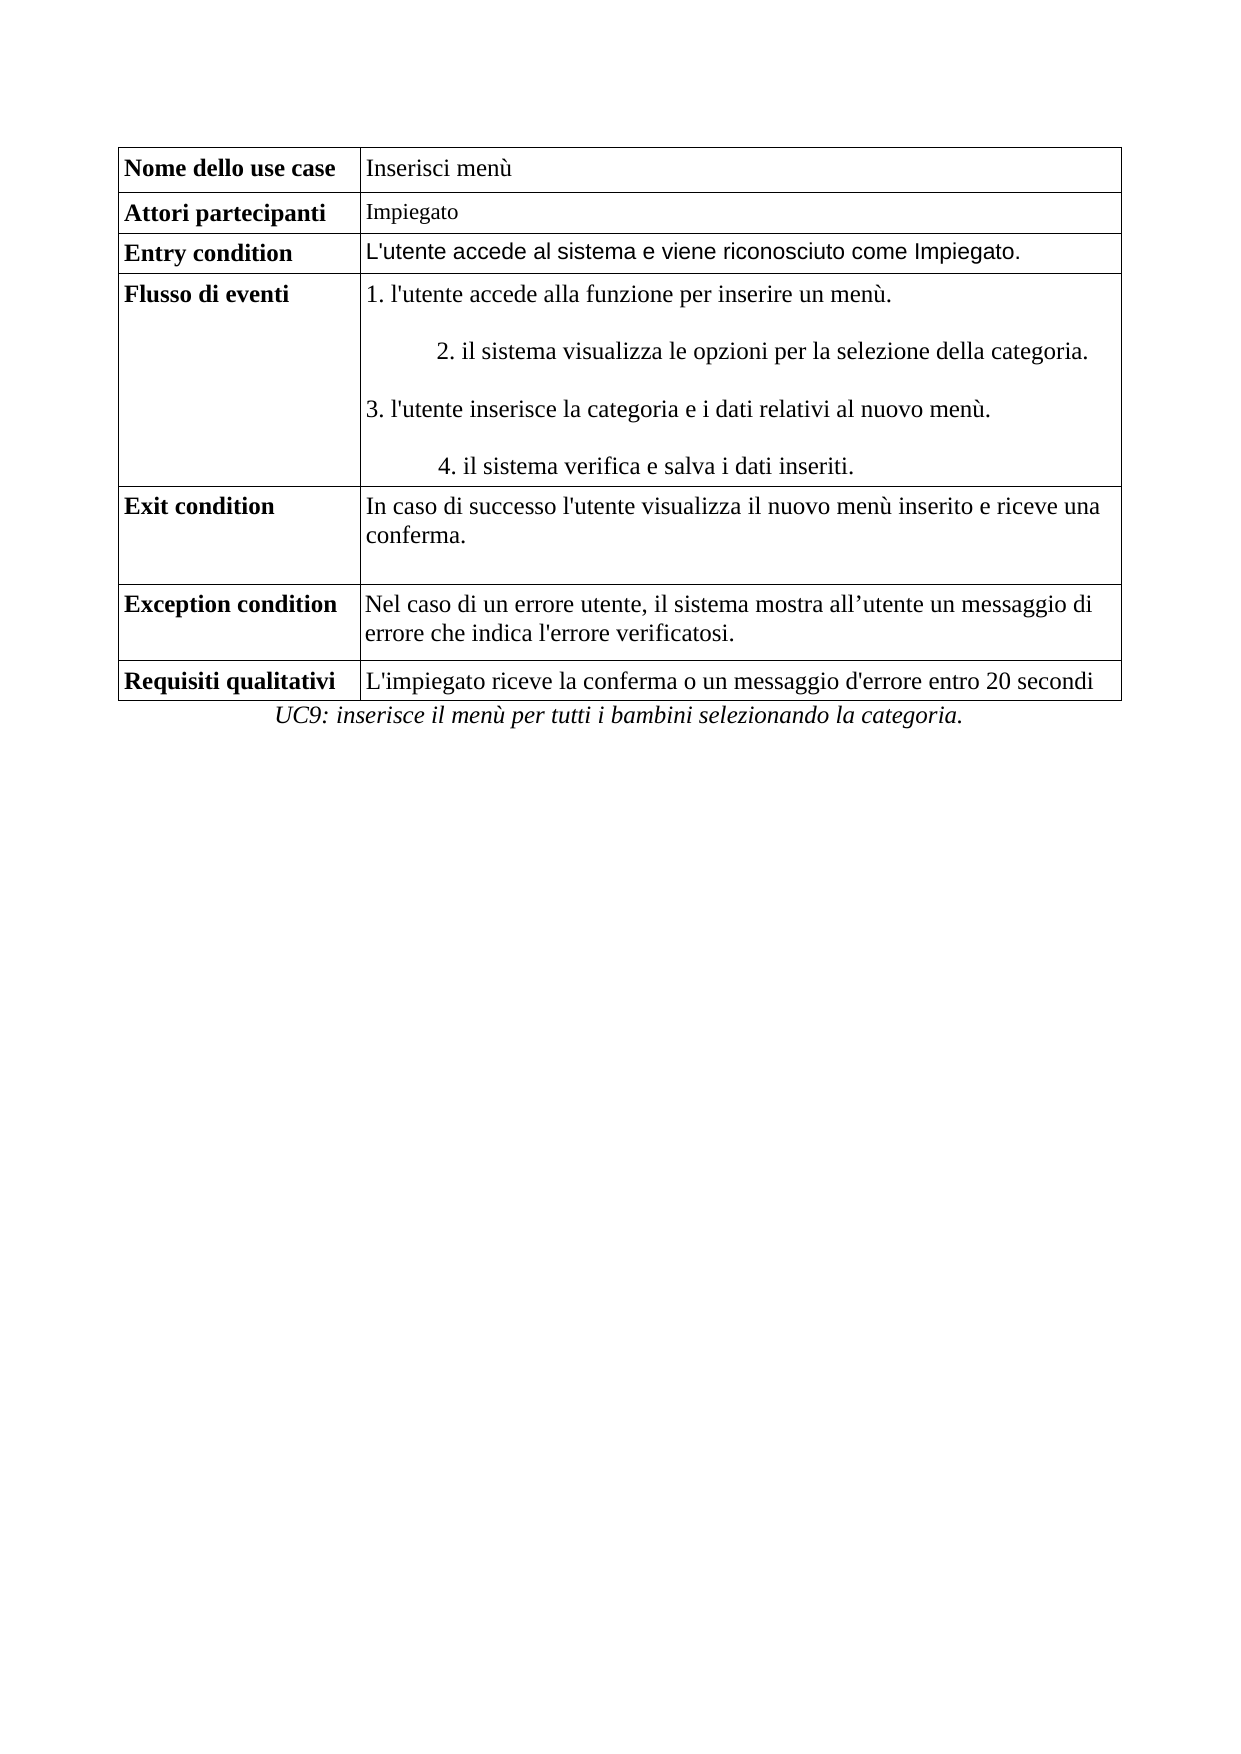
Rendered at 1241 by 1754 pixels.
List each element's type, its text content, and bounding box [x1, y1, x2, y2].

table_cell 1. l'utente accede alla funzione per inserire un menù. 2. il sistema visualizza le opzioni per la selezione della categoria. 3. l'utente inserisce la categoria e i dati relativi al nuovo menù. 4. il sistema verifica e salva i dati inseriti. [361, 274, 1121, 486]
text UC9: inserisce il menù per tutti i bambini selezionando la categoria. [118, 701, 1122, 729]
table_cell Requisiti qualitativi [119, 661, 360, 700]
table_cell Exception condition [119, 585, 360, 660]
table_cell Attori partecipanti [119, 193, 360, 232]
table_cell Impiegato [361, 193, 1121, 232]
table_cell In caso di successo l'utente visualizza il nuovo menù inserito e riceve una conferma. [361, 487, 1121, 583]
table_cell L'impiegato riceve la conferma o un messaggio d'errore entro 20 secondi [361, 661, 1121, 700]
table_cell Exit condition [119, 487, 360, 583]
table_cell Entry condition [119, 234, 360, 273]
table_header Nome dello use case [119, 148, 360, 192]
table_cell L'utente accede al sistema e viene riconosciuto come Impiegato. [361, 234, 1121, 273]
table_header Inserisci menù [361, 148, 1121, 192]
table_cell Nel caso di un errore utente, il sistema mostra all’utente un messaggio di errore che indica l'errore verificatosi. [361, 585, 1121, 660]
table_cell Flusso di eventi [119, 274, 360, 486]
